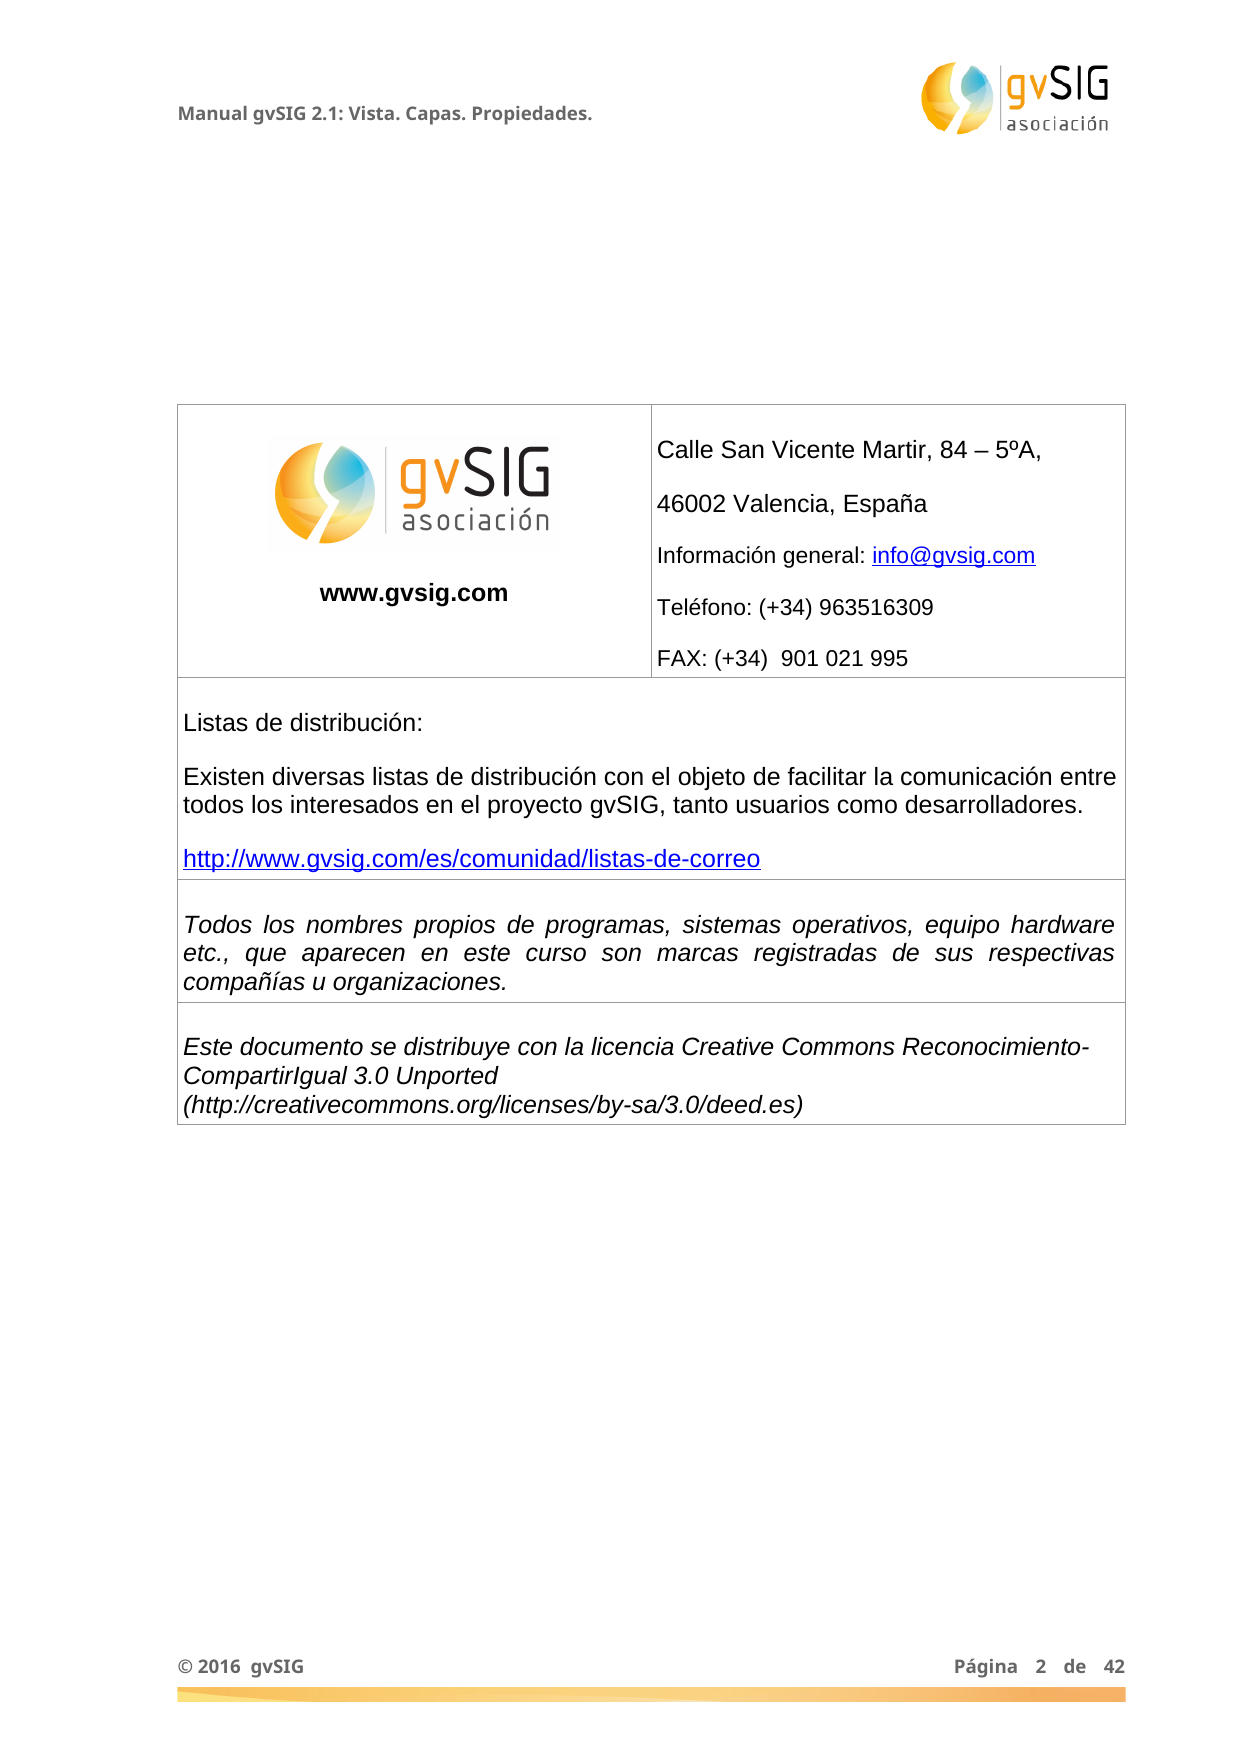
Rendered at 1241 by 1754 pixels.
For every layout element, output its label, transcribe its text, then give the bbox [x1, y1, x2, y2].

table_header Calle San Vicente Martir, 84 – 5ºA, 46002 Valencia, España Información general: info@gvsig.com Teléfono: (+34) 963516309 FAX: (+34) 901 021 995 [652, 405, 1125, 677]
table_cell Este documento se distribuye con la licencia Creative Commons Reconocimiento-CompartirIgual 3.0 Unported (http://creativecommons.org/licenses/by-sa/3.0/deed.es) [178, 1003, 1125, 1124]
picture [177, 1687, 1126, 1702]
table_cell Listas de distribución: Existen diversas listas de distribución con el objeto de facilitar la comunicación entre todos los interesados en el proyecto gvSIG, tanto usuarios como desarrolladores. http://www.gvsig.com/es/comunidad/listas-de-correo [178, 678, 1125, 879]
table_cell Todos los nombres propios de programas, sistemas operativos, equipo hardware etc., que aparecen en este curso son marcas registradas de sus respectivas compañías u organizaciones. [178, 880, 1125, 1002]
picture [267, 435, 561, 553]
table_header www.gvsig.com [178, 405, 651, 677]
picture [902, 47, 1122, 148]
